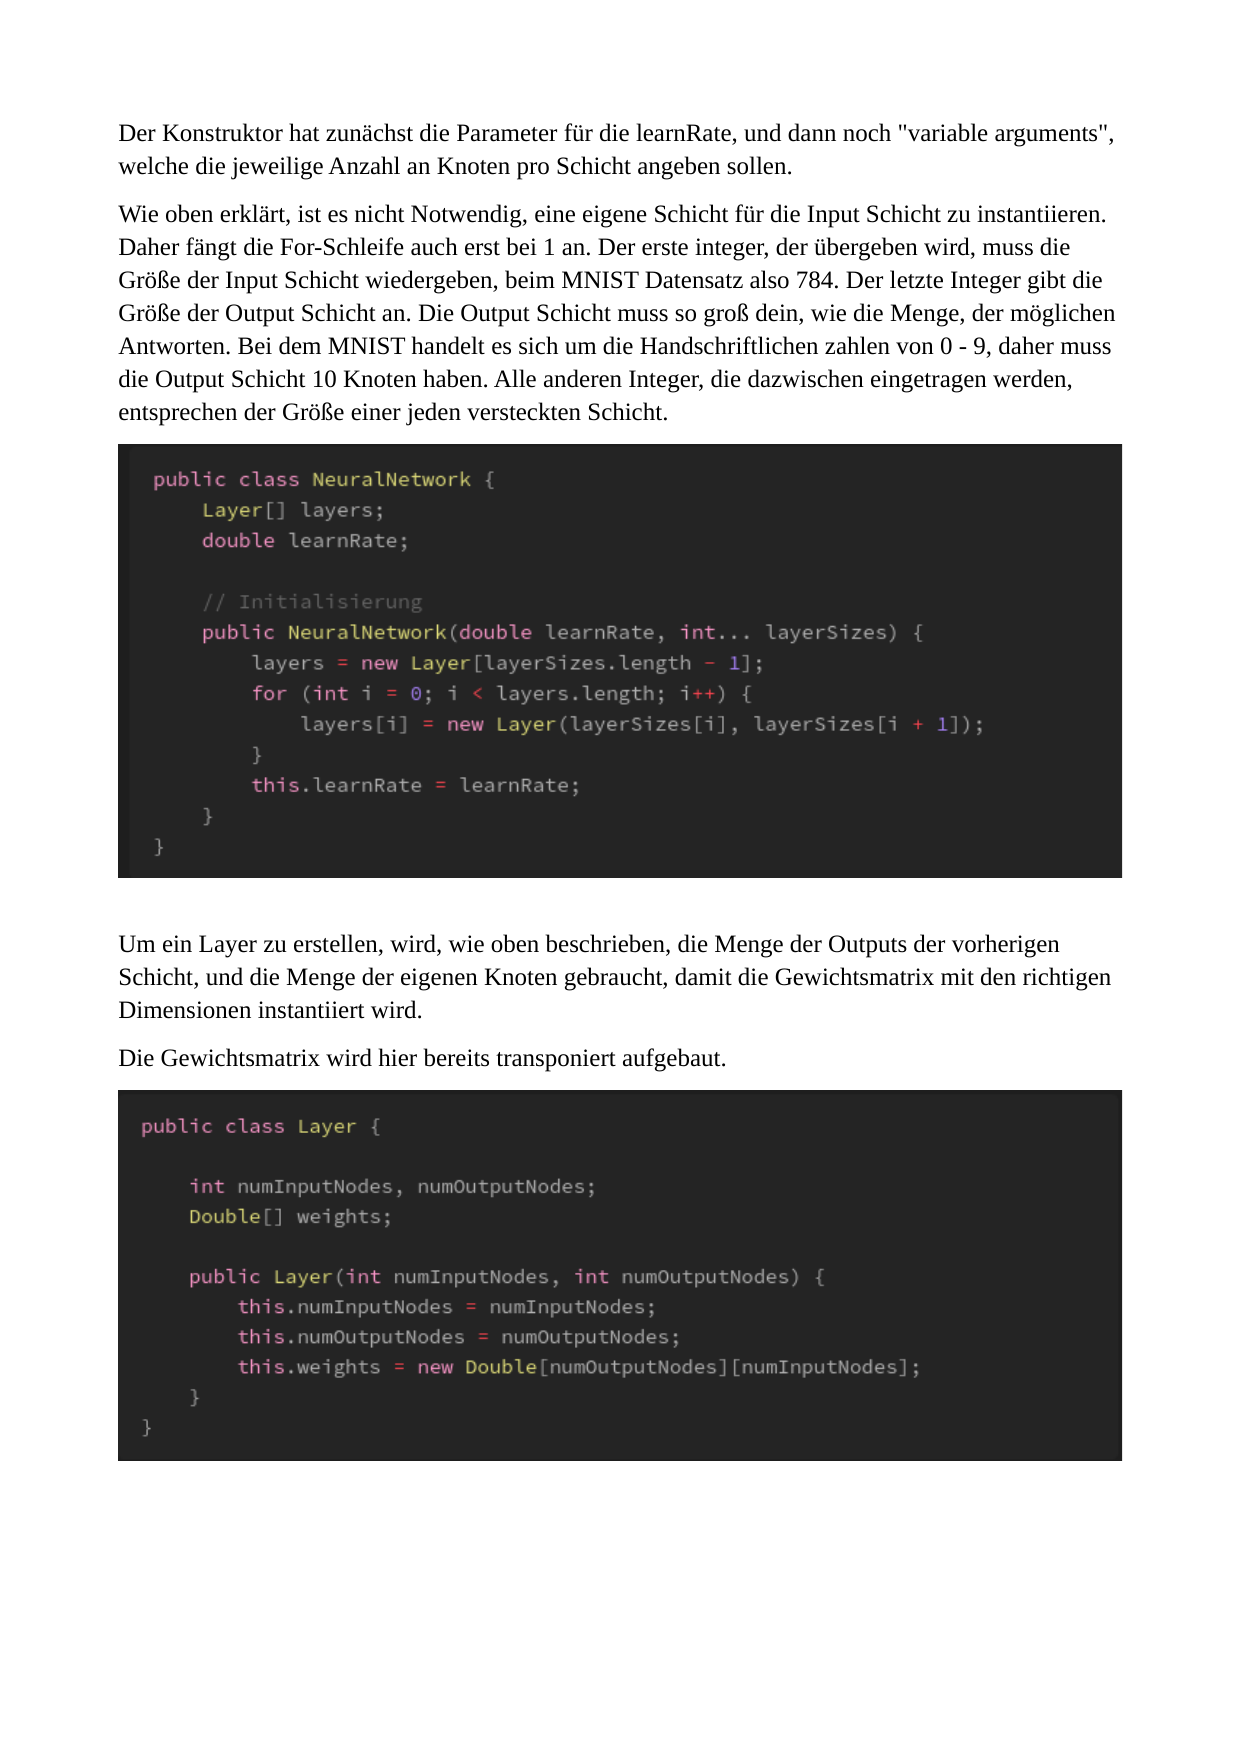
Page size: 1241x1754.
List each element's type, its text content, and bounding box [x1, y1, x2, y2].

text Um ein Layer zu erstellen, wird, wie oben beschrieben, die Menge der Outputs der vorherigen Schicht, und die Menge der eigenen Knoten gebraucht, damit die Gewichtsmatrix mit den richtigen Dimensionen instantiiert wird. [118, 929, 1122, 1024]
text Der Konstruktor hat zunächst die Parameter für die learnRate, und dann noch "variable arguments", welche die jeweilige Anzahl an Knoten pro Schicht angeben sollen. [118, 118, 1122, 180]
picture [118, 444, 1123, 878]
text Wie oben erklärt, ist es nicht Notwendig, eine eigene Schicht für die Input Schicht zu instantiieren. Daher fängt die For-Schleife auch erst bei 1 an. Der erste integer, der übergeben wird, muss die Größe der Input Schicht wiedergeben, beim MNIST Datensatz also 784. Der letzte Integer gibt die Größe der Output Schicht an. Die Output Schicht muss so groß dein, wie die Menge, der möglichen Antworten. Bei dem MNIST handelt es sich um die Handschriftlichen zahlen von 0 - 9, daher muss die Output Schicht 10 Knoten haben. Alle anderen Integer, die dazwischen eingetragen werden, entsprechen der Größe einer jeden versteckten Schicht. [118, 199, 1122, 426]
text Die Gewichtsmatrix wird hier bereits transponiert aufgebaut. [118, 1043, 1122, 1072]
picture [118, 1090, 1123, 1461]
